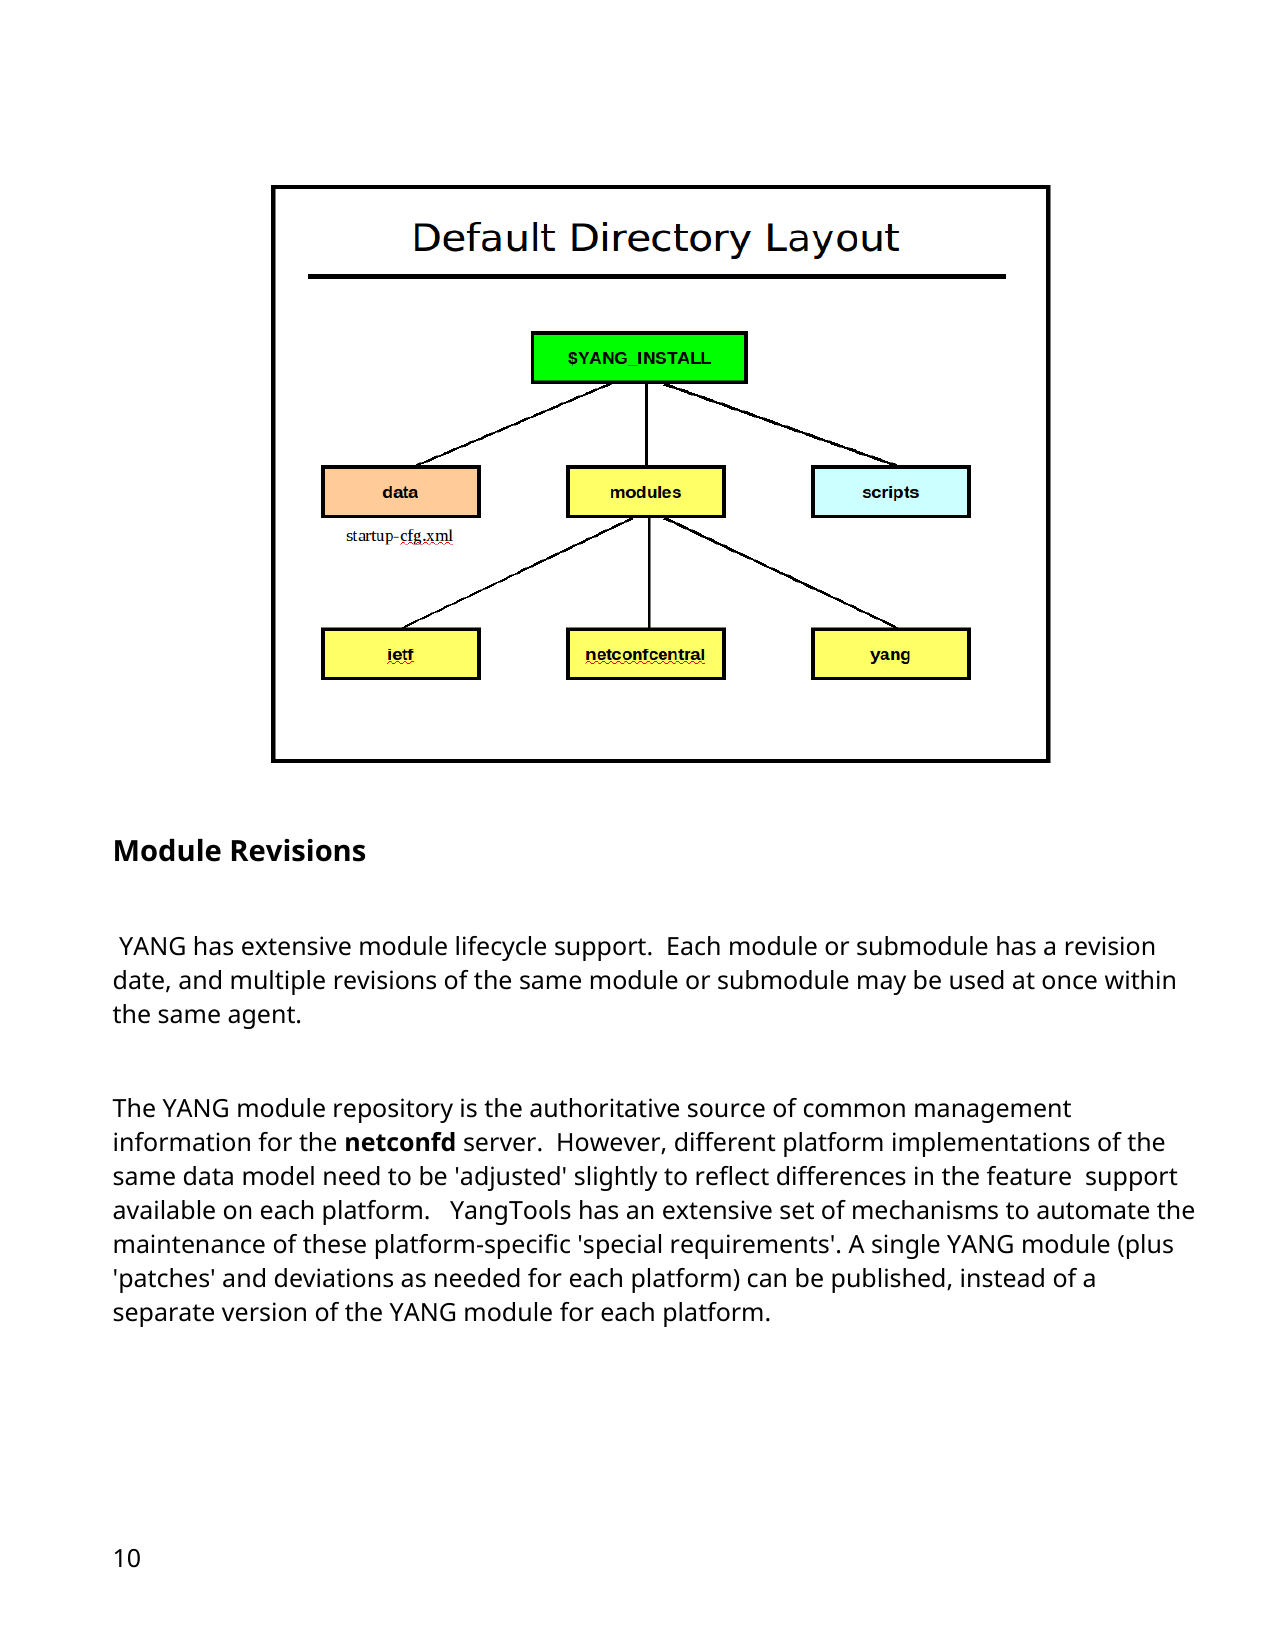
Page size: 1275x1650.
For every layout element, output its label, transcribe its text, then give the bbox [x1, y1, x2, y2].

picture [211, 150, 1102, 784]
text Module Revisions [112, 830, 1200, 870]
text YANG has extensive module lifecycle support. Each module or submodule has a revision date, and multiple revisions of the same module or submodule may be used at once within the same agent. [112, 929, 1200, 1031]
text The YANG module repository is the authoritative source of common management information for the netconfd server. However, different platform implementations of the same data model need to be 'adjusted' slightly to reflect differences in the feature support available on each platform. YangTools has an extensive set of mechanisms to automate the maintenance of these platform-specific 'special requirements'. A single YANG module (plus 'patches' and deviations as needed for each platform) can be published, instead of a separate version of the YANG module for each platform. [112, 1090, 1200, 1329]
